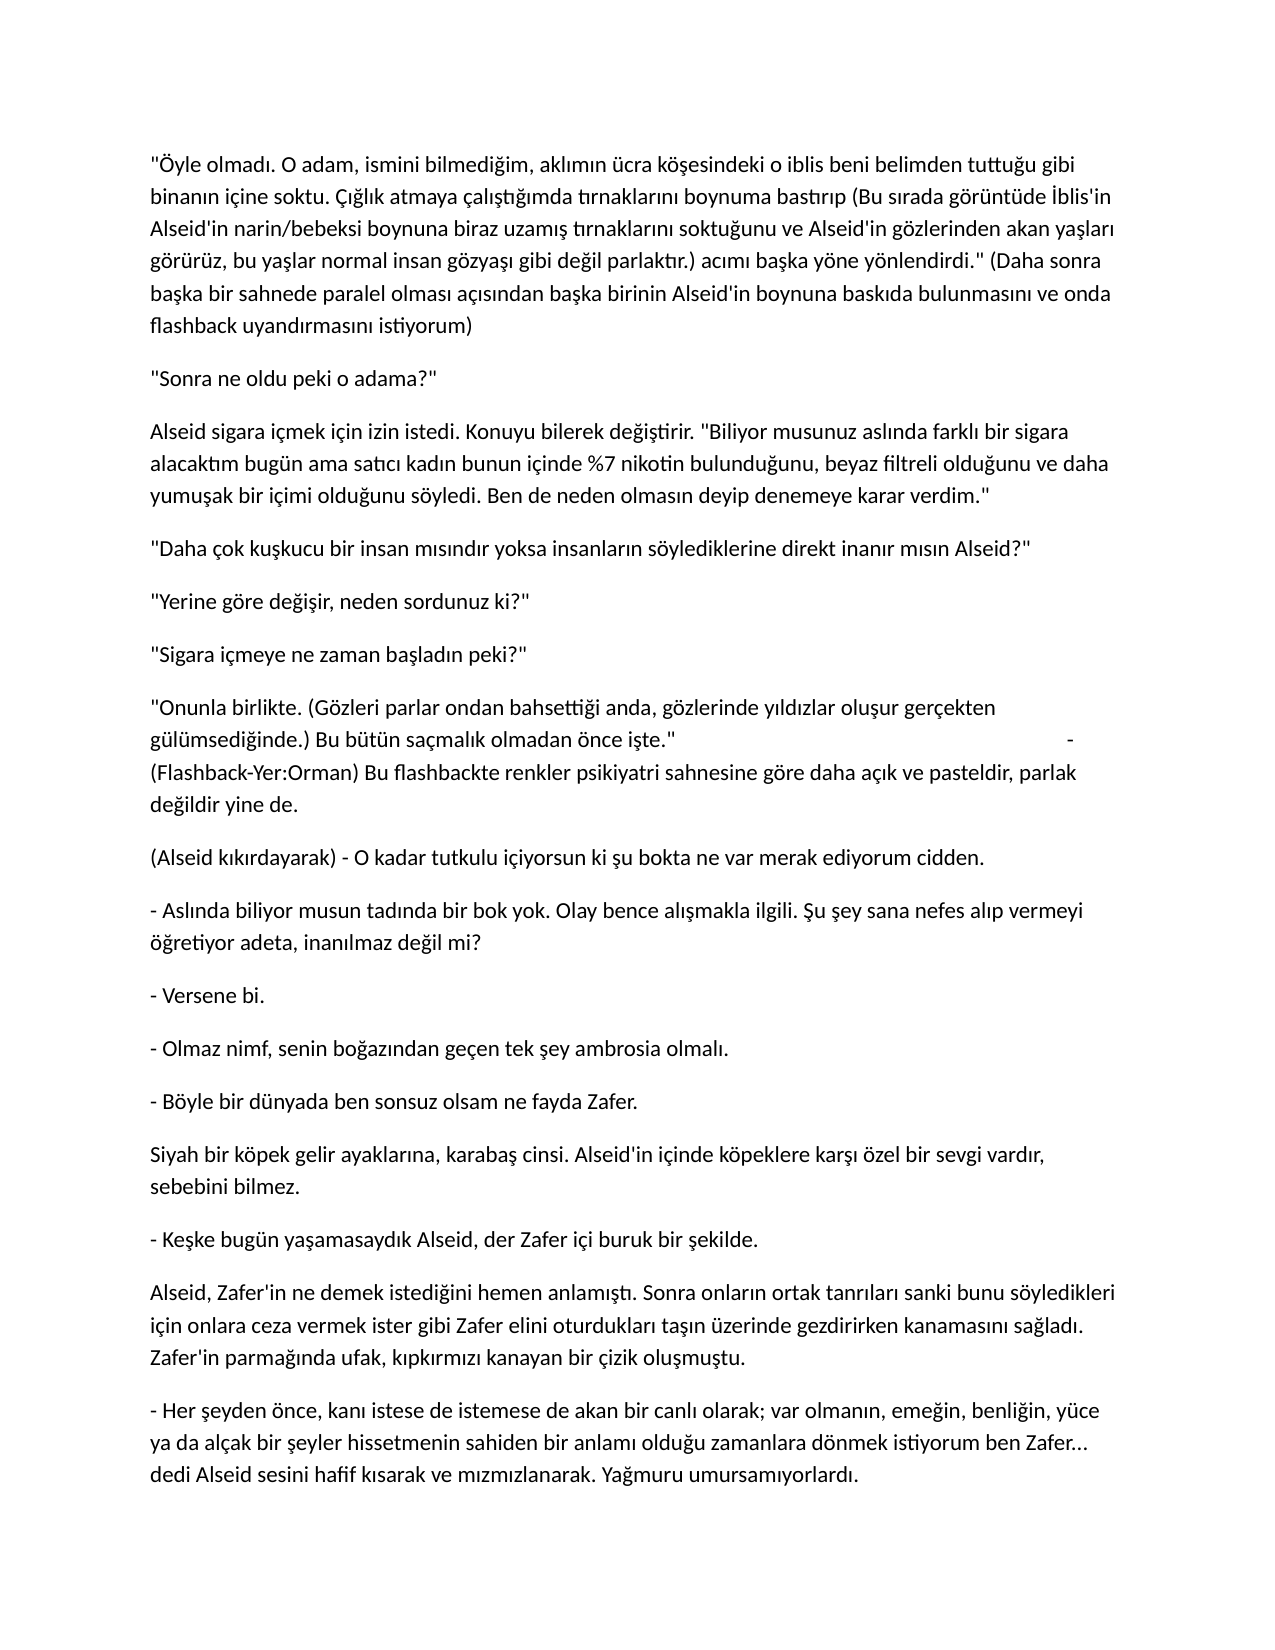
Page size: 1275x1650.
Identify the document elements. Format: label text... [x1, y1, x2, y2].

text - Versene bi. [150, 981, 1125, 1009]
text "Daha çok kuşkucu bir insan mısındır yoksa insanların söylediklerine direkt inanır mısın Alseid?" [150, 534, 1125, 562]
text "Sigara içmeye ne zaman başladın peki?" [150, 640, 1125, 668]
text "Yerine göre değişir, neden sordunuz ki?" [150, 587, 1125, 615]
text - Böyle bir dünyada ben sonsuz olsam ne fayda Zafer. [150, 1087, 1125, 1115]
text - Olmaz nimf, senin boğazından geçen tek şey ambrosia olmalı. [150, 1034, 1125, 1062]
text "Öyle olmadı. O adam, ismini bilmediğim, aklımın ücra köşesindeki o iblis beni belimden tuttuğu gibi binanın içine soktu. Çığlık atmaya çalıştığımda tırnaklarını boynuma bastırıp (Bu sırada görüntüde İblis'in Alseid'in narin/bebeksi boynuna biraz uzamış tırnaklarını soktuğunu ve Alseid'in gözlerinden akan yaşları görürüz, bu yaşlar normal insan gözyaşı gibi değil parlaktır.) acımı başka yöne yönlendirdi." (Daha sonra başka bir sahnede paralel olması açısından başka birinin Alseid'in boynuna baskıda bulunmasını ve onda flashback uyandırmasını istiyorum) [150, 150, 1125, 339]
text Alseid, Zafer'in ne demek istediğini hemen anlamıştı. Sonra onların ortak tanrıları sanki bunu söyledikleri için onlara ceza vermek ister gibi Zafer elini oturdukları taşın üzerinde gezdirirken kanamasını sağladı. Zafer'in parmağında ufak, kıpkırmızı kanayan bir çizik oluşmuştu. [150, 1278, 1125, 1371]
text Alseid sigara içmek için izin istedi. Konuyu bilerek değiştirir. "Biliyor musunuz aslında farklı bir sigara alacaktım bugün ama satıcı kadın bunun içinde %7 nikotin bulunduğunu, beyaz filtreli olduğunu ve daha yumuşak bir içimi olduğunu söyledi. Ben de neden olmasın deyip denemeye karar verdim." [150, 417, 1125, 509]
text "Onunla birlikte. (Gözleri parlar ondan bahsettiği anda, gözlerinde yıldızlar oluşur gerçekten gülümsediğinde.) Bu bütün saçmalık olmadan önce işte." - (Flashback-Yer:Orman) Bu flashbackte renkler psikiyatri sahnesine göre daha açık ve pasteldir, parlak değildir yine de. [150, 693, 1125, 818]
text - Her şeyden önce, kanı istese de istemese de akan bir canlı olarak; var olmanın, emeğin, benliğin, yüce ya da alçak bir şeyler hissetmenin sahiden bir anlamı olduğu zamanlara dönmek istiyorum ben Zafer... dedi Alseid sesini hafif kısarak ve mızmızlanarak. Yağmuru umursamıyorlardı. [150, 1396, 1125, 1488]
text (Alseid kıkırdayarak) - O kadar tutkulu içiyorsun ki şu bokta ne var merak ediyorum cidden. [150, 843, 1125, 871]
text - Aslında biliyor musun tadında bir bok yok. Olay bence alışmakla ilgili. Şu şey sana nefes alıp vermeyi öğretiyor adeta, inanılmaz değil mi? [150, 896, 1125, 956]
text - Keşke bugün yaşamasaydık Alseid, der Zafer içi buruk bir şekilde. [150, 1226, 1125, 1253]
text Siyah bir köpek gelir ayaklarına, karabaş cinsi. Alseid'in içinde köpeklere karşı özel bir sevgi vardır, sebebini bilmez. [150, 1140, 1125, 1201]
text "Sonra ne oldu peki o adama?" [150, 364, 1125, 392]
